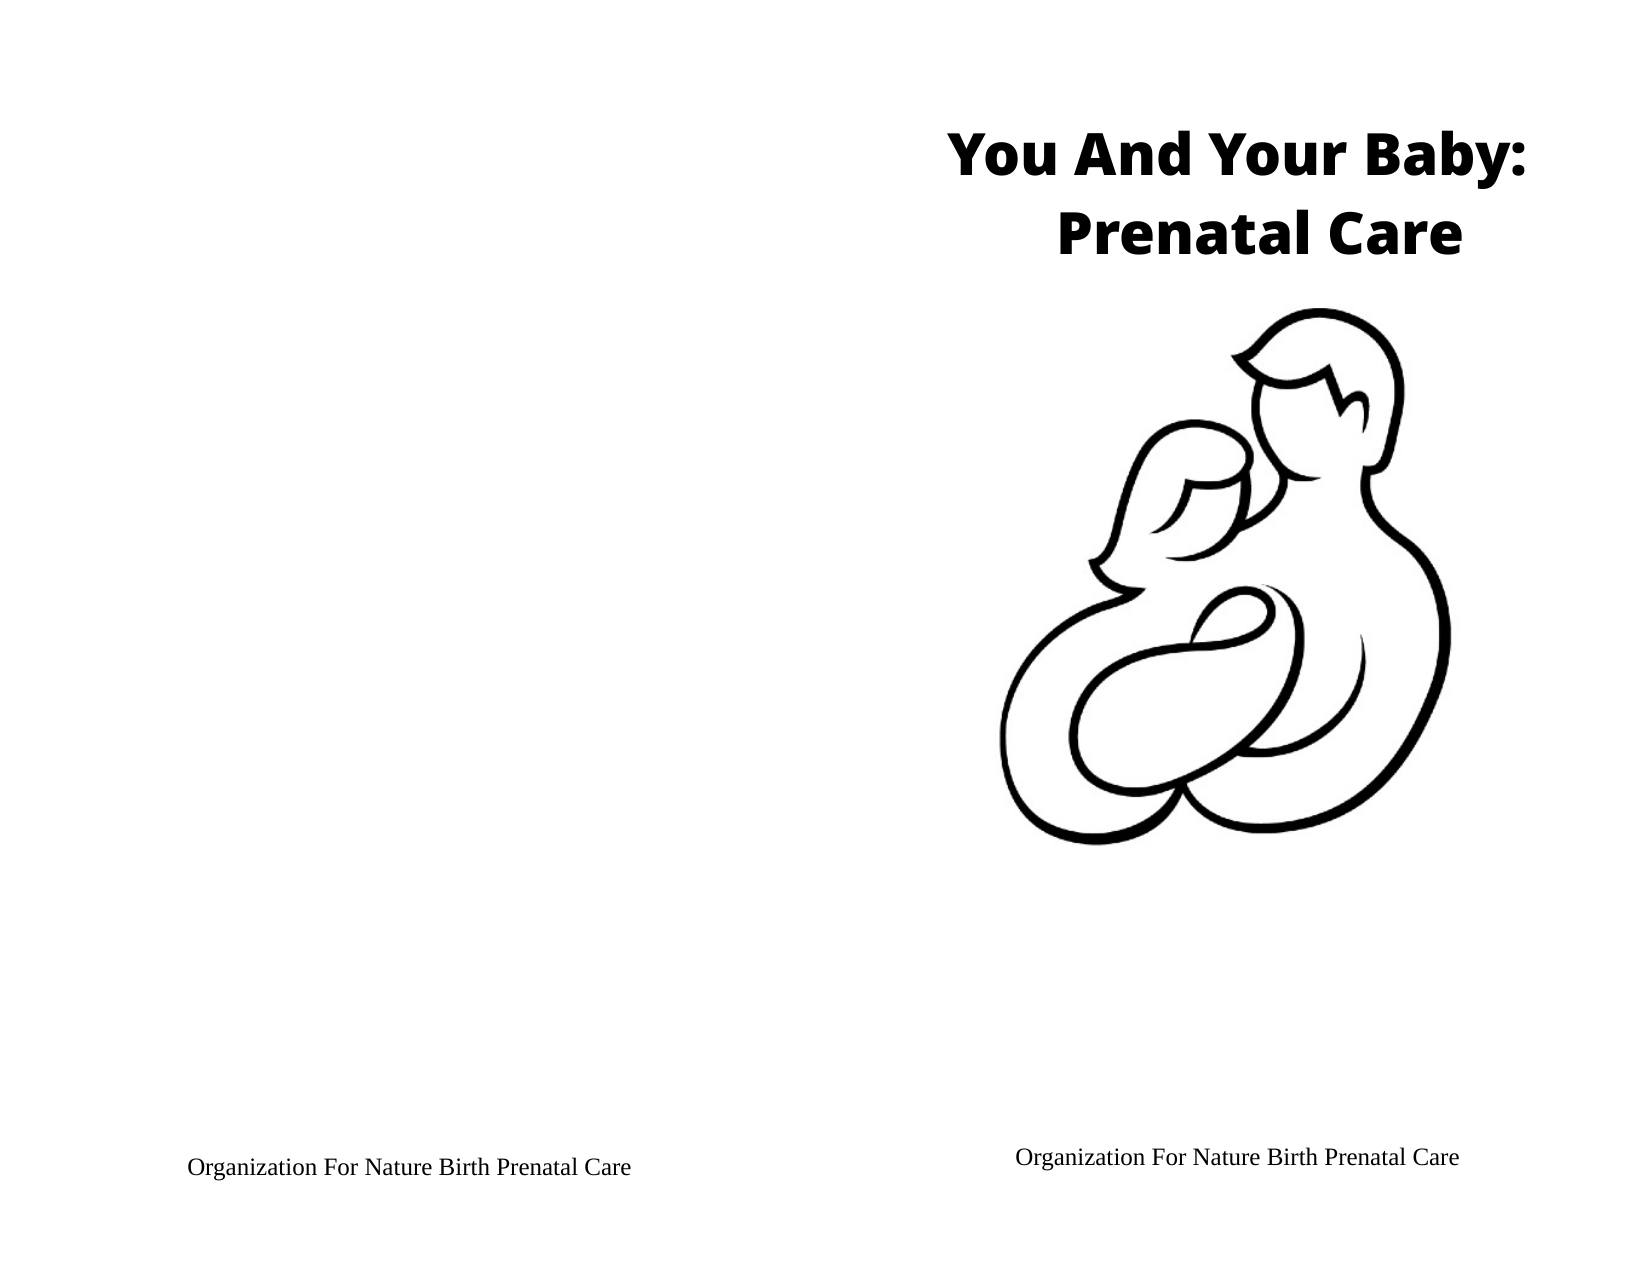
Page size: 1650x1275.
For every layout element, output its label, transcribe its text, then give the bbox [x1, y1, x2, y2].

text Organization for nature birth prenatal care [59, 1152, 766, 1180]
subtitle You and your baby: Prenatal Care [884, 113, 1591, 272]
text Organization for nature birth prenatal care [884, 1142, 1591, 1170]
picture [985, 284, 1490, 854]
